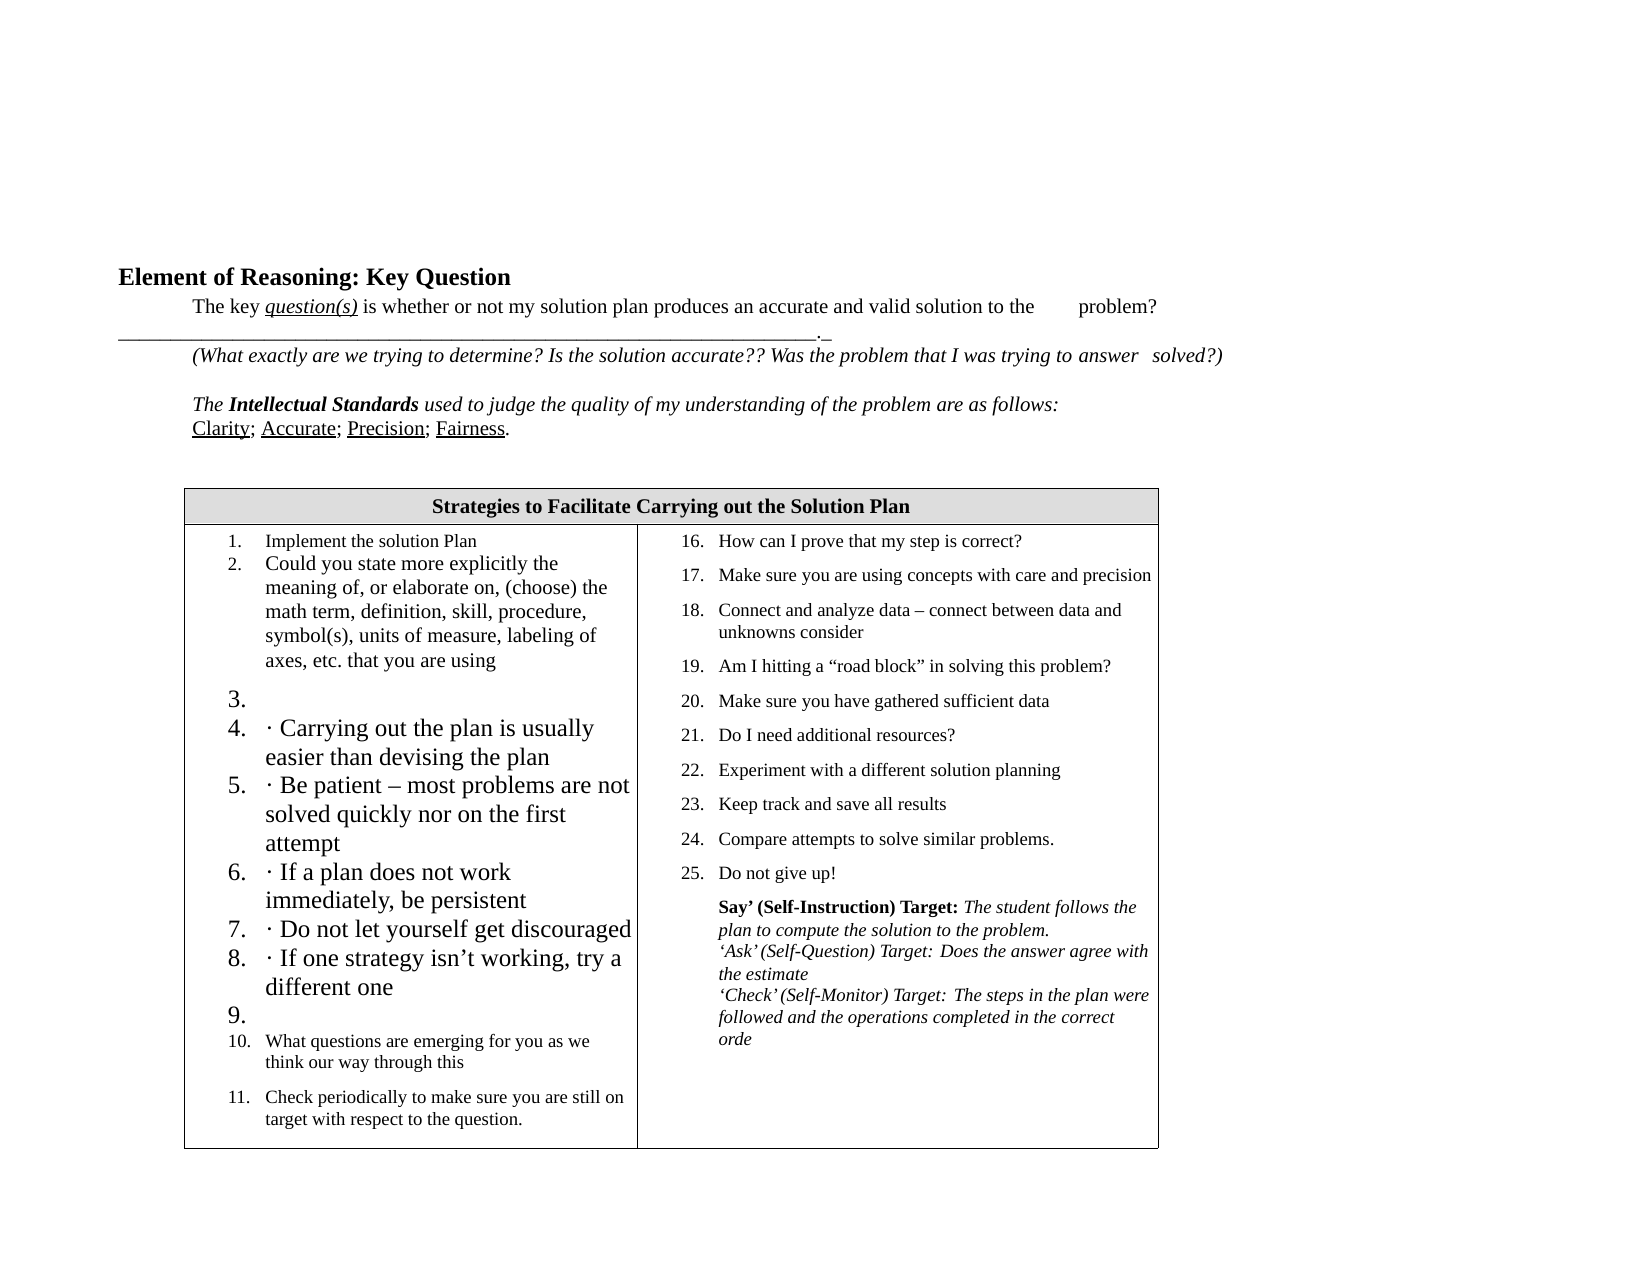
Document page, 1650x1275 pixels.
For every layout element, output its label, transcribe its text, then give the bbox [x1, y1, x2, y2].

table_cell Implement the solution Plan Could you state more explicitly the meaning of, or elaborate on, (choose) the math term, definition, skill, procedure, symbol(s), units of measure, labeling of axes, etc. that you are using · Carrying out the plan is usually easier than devising the plan · Be patient – most problems are not solved quickly nor on the first attempt · If a plan does not work immediately, be persistent · Do not let yourself get discouraged · If one strategy isn’t working, try a different one What questions are emerging for you as we think our way through this Check periodically to make sure you are still on target with respect to the question. Am I accurate at each step? Should I change to a different representation to solve a step? Would a calculator or technology be helpful? Ask students to explain what they are doing as they work through a problem [185, 525, 637, 1148]
text Clarity; Accurate; Precision; Fairness. [118, 416, 1532, 440]
text The Intellectual Standards used to judge the quality of my understanding of the problem are as follows: [118, 392, 1532, 416]
text The key question(s) is whether or not my solution plan produces an accurate and valid solution to the problem? ___________________________________________________________________._ [118, 291, 1532, 343]
text Element of Reasoning: Key Question [118, 262, 1532, 291]
table_cell How can I prove that my step is correct? Make sure you are using concepts with care and precision Connect and analyze data – connect between data and unknowns consider Am I hitting a “road block” in solving this problem? Make sure you have gathered sufficient data Do I need additional resources? Experiment with a different solution planning Keep track and save all results Compare attempts to solve similar problems. Do not give up! Say’ (Self-Instruction) Target: The student follows the plan to compute the solution to the problem. ‘Ask’ (Self-Question) Target: Does the answer agree with the estimate‌ ‘Check’ (Self-Monitor) Target: The steps in the plan were followed and the operations completed in the correct orde [638, 525, 1158, 1148]
text (What exactly are we trying to determine? Is the solution accurate?? Was the problem that I was trying to answer solved?) [118, 343, 1532, 367]
table_header Strategies to Facilitate Carrying out the Solution Plan [185, 489, 1158, 523]
